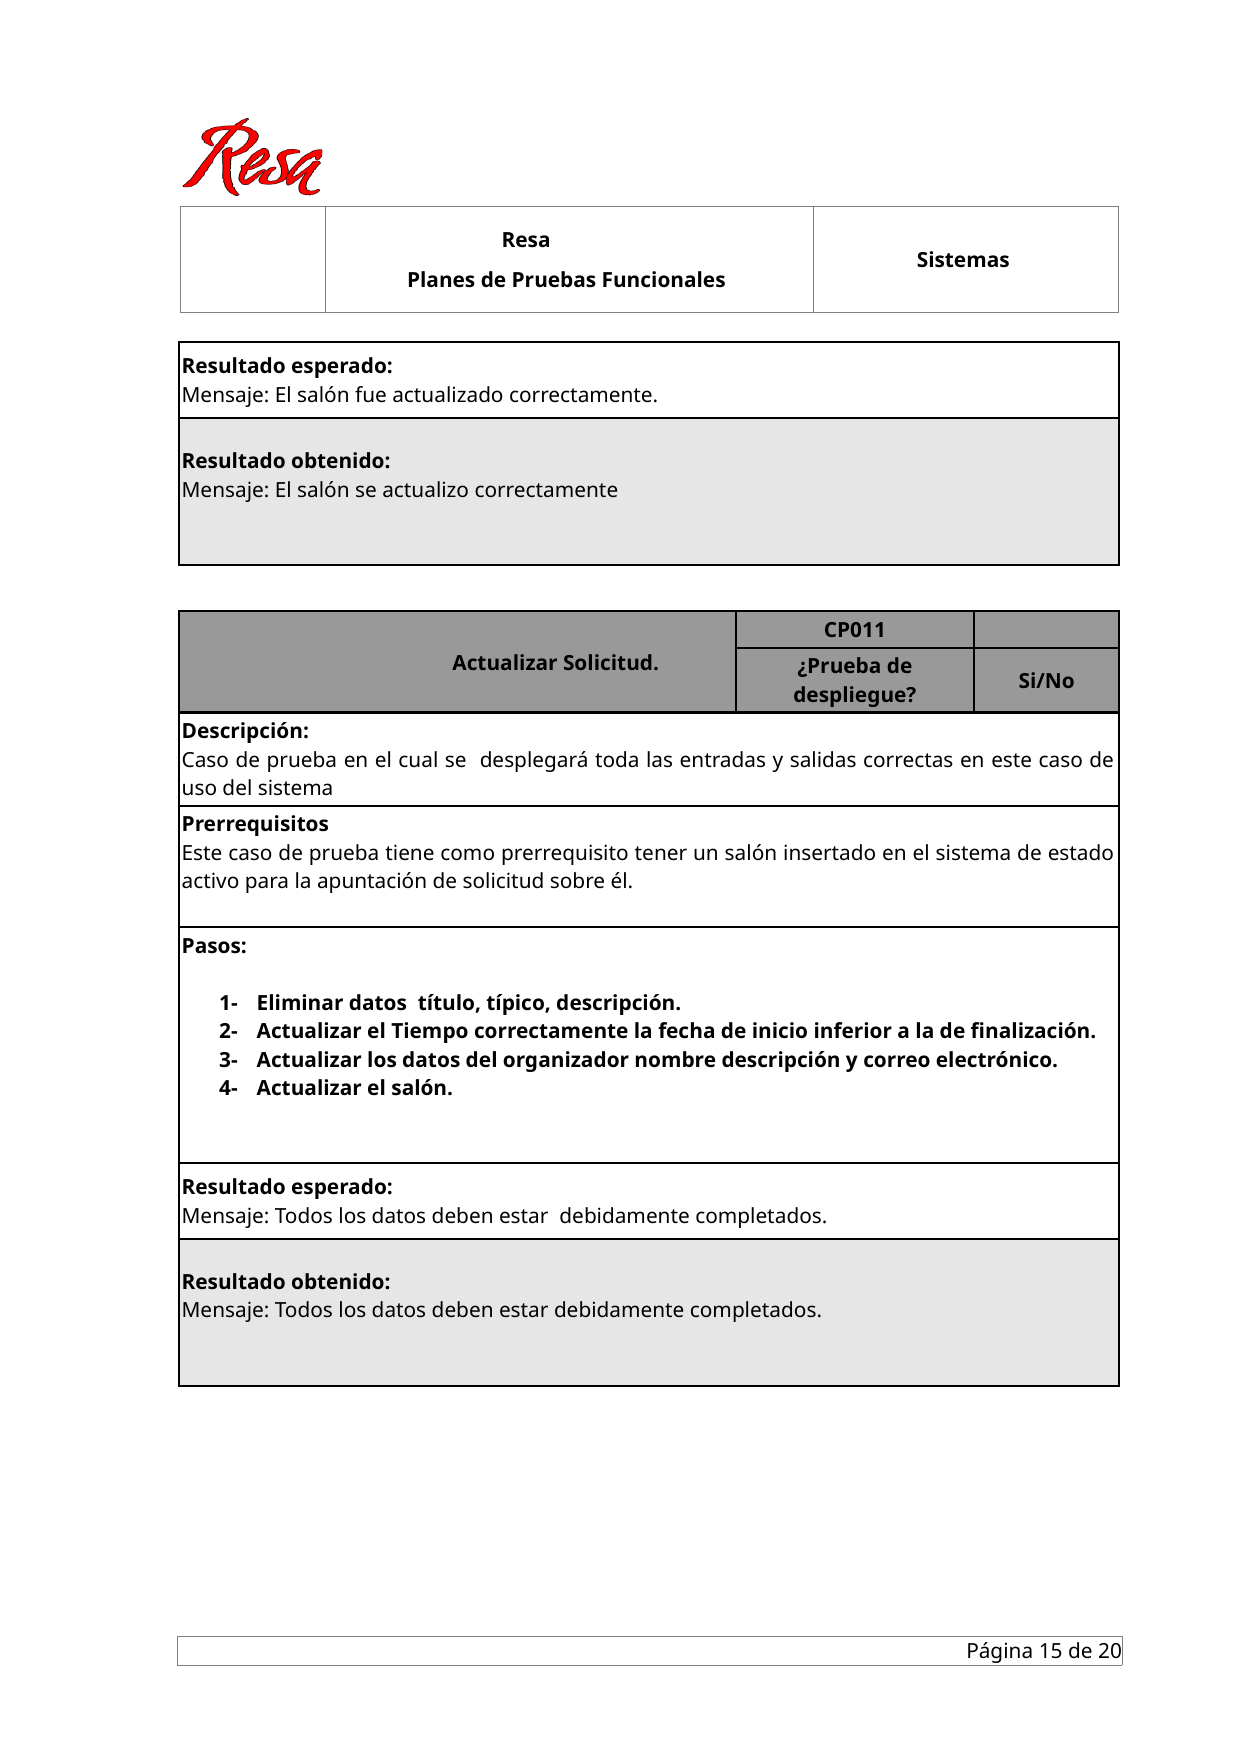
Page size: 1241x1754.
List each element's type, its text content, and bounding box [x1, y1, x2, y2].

table_header Actualizar Solicitud. [180, 612, 735, 711]
table_cell Resultado obtenido: Mensaje: El salón se actualizo correctamente [180, 419, 1118, 530]
table_cell Resultado esperado: Mensaje: El salón fue actualizado correctamente. [180, 343, 1118, 417]
table_cell Si/No [975, 649, 1118, 711]
table_cell Pasos: Eliminar datos título, típico, descripción. Actualizar el Tiempo correctamente la fecha de inicio inferior a la de finalización. Actualizar los datos del organizador nombre descripción y correo electrónico. Actualizar el salón. < [180, 928, 1118, 1162]
table_cell [180, 530, 1118, 564]
table_cell ¿Prueba de despliegue? [737, 649, 973, 711]
table_cell Prerrequisitos Este caso de prueba tiene como prerrequisito tener un salón insertado en el sistema de estado activo para la apuntación de solicitud sobre él. [180, 807, 1118, 926]
table_cell Descripción: Caso de prueba en el cual se desplegará toda las entradas y salidas correctas en este caso de uso del sistema [180, 714, 1118, 804]
table_cell Resultado obtenido: Mensaje: Todos los datos deben estar debidamente completados. [180, 1240, 1118, 1351]
table_header [975, 612, 1118, 647]
table_cell [180, 1351, 1118, 1385]
table_header CP011 [737, 612, 973, 647]
table_cell Resultado esperado: Mensaje: Todos los datos deben estar debidamente completados. [180, 1164, 1118, 1238]
